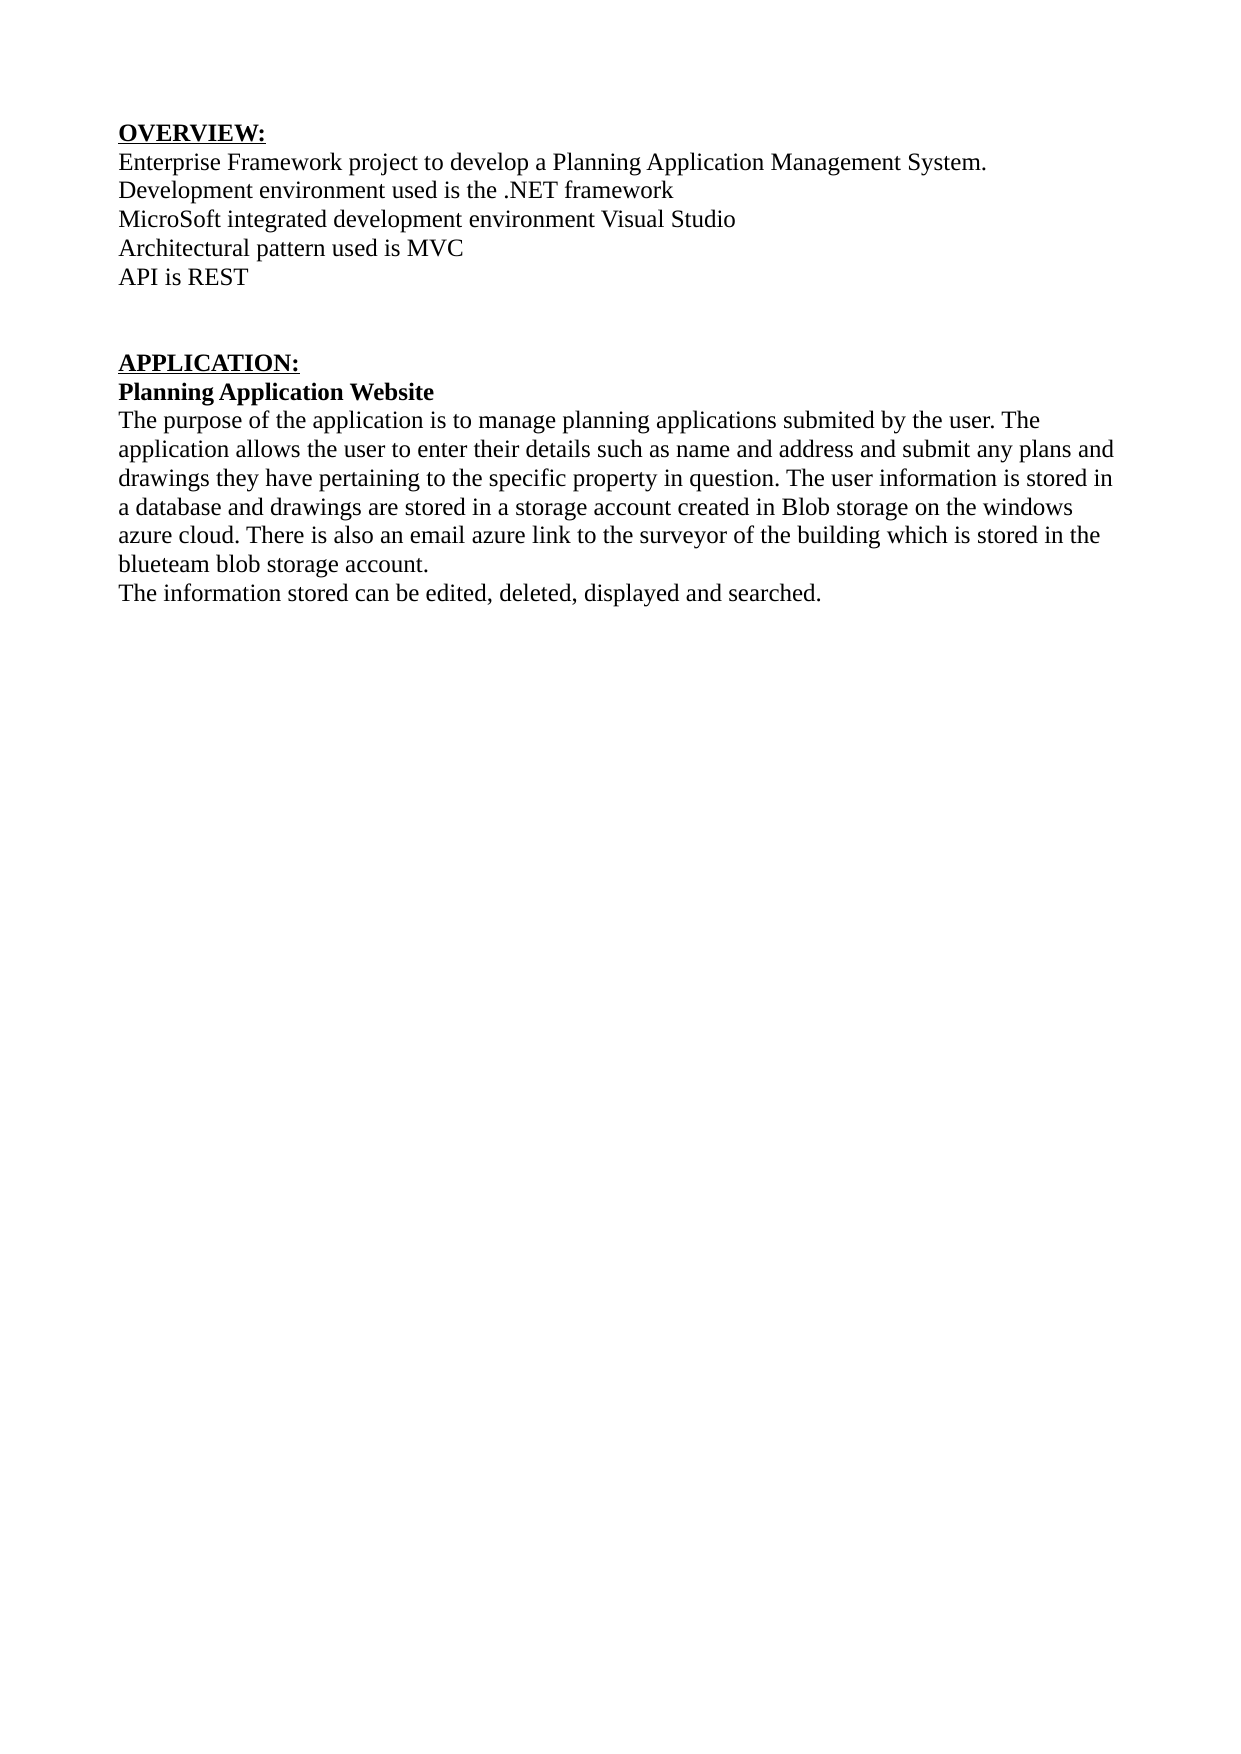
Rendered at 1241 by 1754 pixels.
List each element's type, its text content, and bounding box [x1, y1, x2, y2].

text MicroSoft integrated development environment Visual Studio [118, 204, 1122, 233]
text OVERVIEW: [118, 118, 1122, 147]
text Architectural pattern used is MVC [118, 233, 1122, 262]
text Development environment used is the .NET framework [118, 176, 1122, 204]
text Enterprise Framework project to develop a Planning Application Management System. [118, 147, 1122, 176]
text The purpose of the application is to manage planning applications submited by the user. The application allows the user to enter their details such as name and address and submit any plans and drawings they have pertaining to the specific property in question. The user information is stored in a database and drawings are stored in a storage account created in Blob storage on the windows azure cloud. There is also an email azure link to the surveyor of the building which is stored in the blueteam blob storage account. [118, 406, 1122, 578]
text APPLICATION: [118, 348, 1122, 377]
text API is REST [118, 262, 1122, 291]
text The information stored can be edited, deleted, displayed and searched. [118, 578, 1122, 607]
text Planning Application Website [118, 377, 1122, 406]
